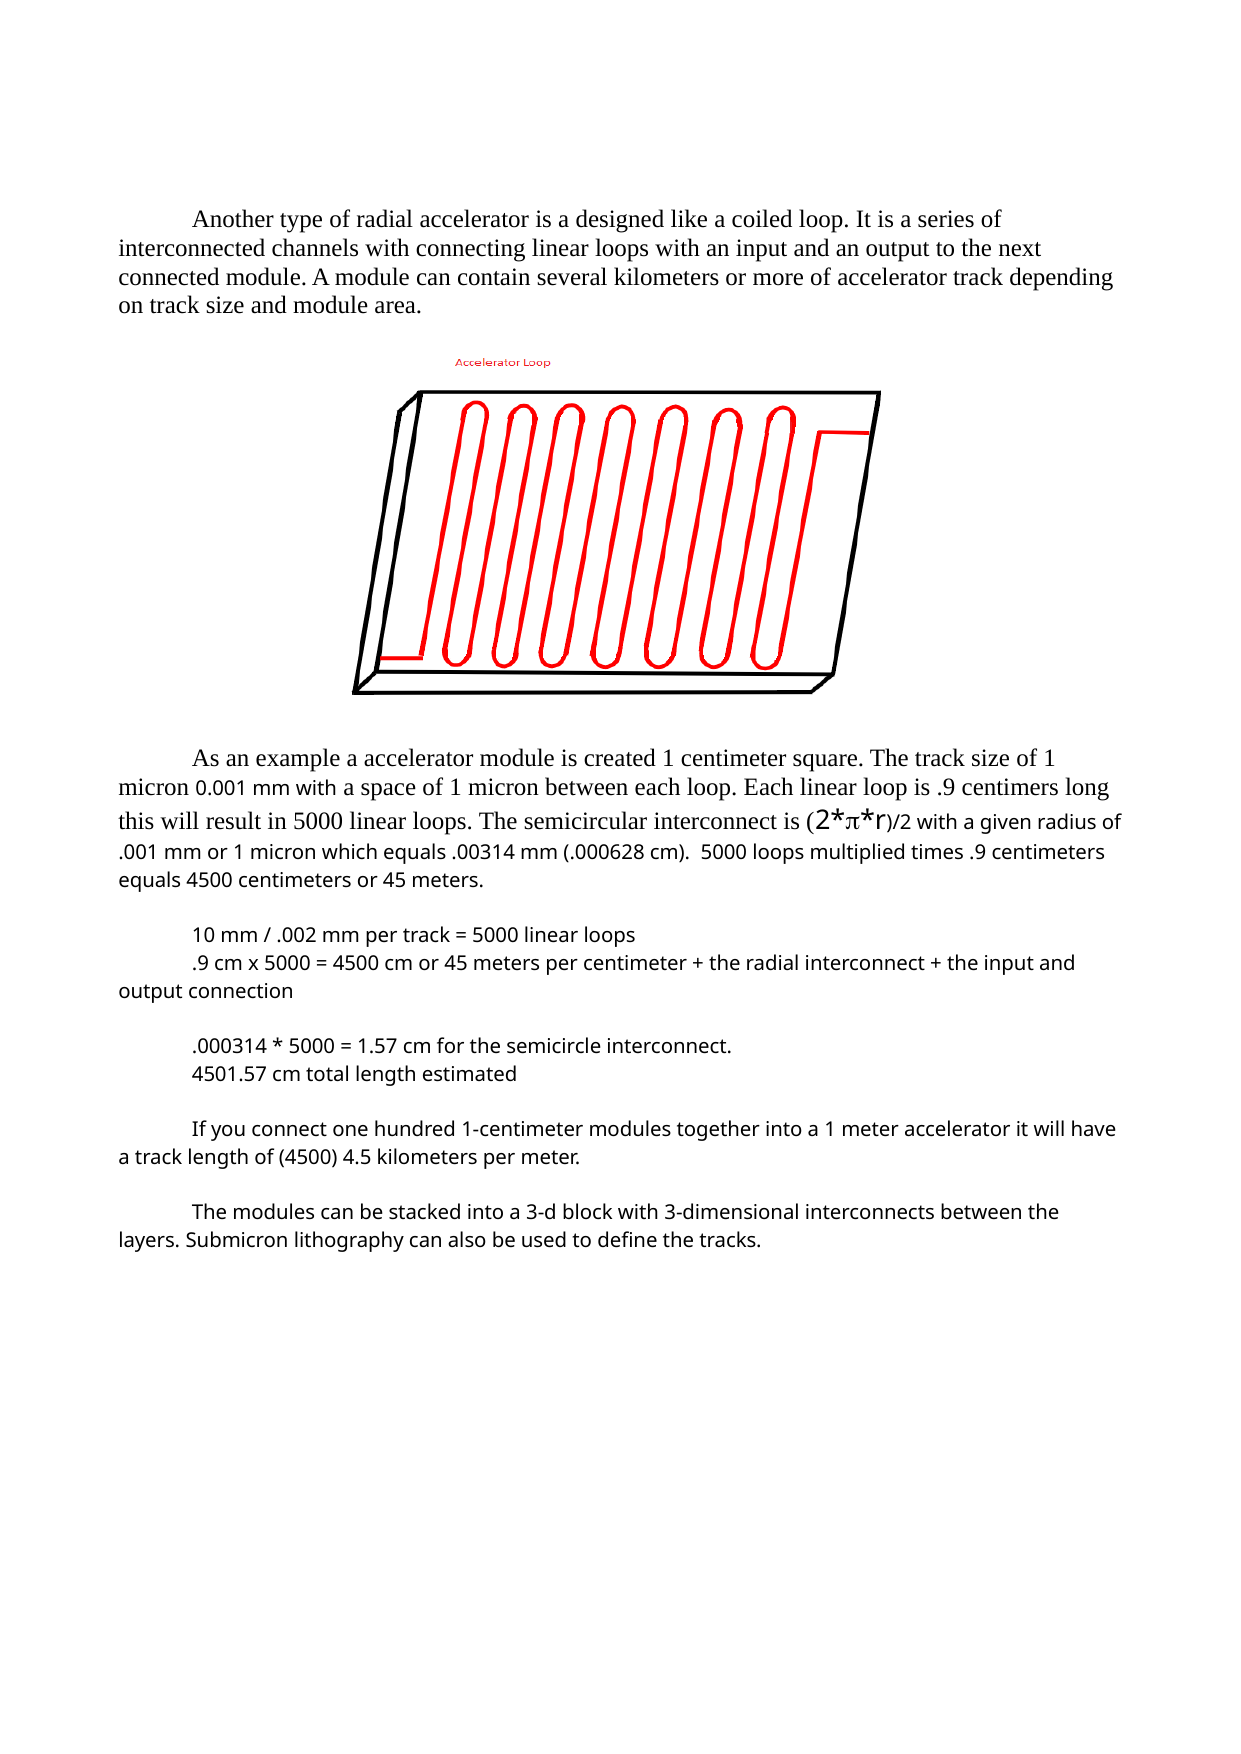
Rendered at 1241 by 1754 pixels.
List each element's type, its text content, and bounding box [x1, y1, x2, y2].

text If you connect one hundred 1-centimeter modules together into a 1 meter accelerator it will have a track length of (4500) 4.5 kilometers per meter. [118, 1115, 1122, 1170]
text Another type of radial accelerator is a designed like a coiled loop. It is a series of interconnected channels with connecting linear loops with an input and an output to the next connected module. A module can contain several kilometers or more of accelerator track depending on track size and module area. [118, 204, 1122, 319]
text .001 mm or 1 micron which equals .00314 mm (.000628 cm). 5000 loops multiplied times .9 centimeters equals 4500 centimeters or 45 meters. [118, 838, 1122, 893]
text .9 cm x 5000 = 4500 cm or 45 meters per centimeter + the radial interconnect + the input and output connection [118, 948, 1122, 1004]
text .000314 * 5000 = 1.57 cm for the semicircle interconnect. [118, 1032, 1122, 1059]
text 4501.57 cm total length estimated [118, 1059, 1122, 1087]
text As an example a accelerator module is created 1 centimeter square. The track size of 1 micron 0.001 mm with a space of 1 micron between each loop. Each linear loop is .9 centimers long this will result in 5000 linear loops. The semicircular interconnect is (2*p*r)/2 with a given radius of [118, 743, 1122, 838]
text 10 mm / .002 mm per track = 5000 linear loops [118, 921, 1122, 948]
text The modules can be stacked into a 3-d block with 3-dimensional interconnects between the layers. Submicron lithography can also be used to define the tracks. [118, 1198, 1122, 1253]
